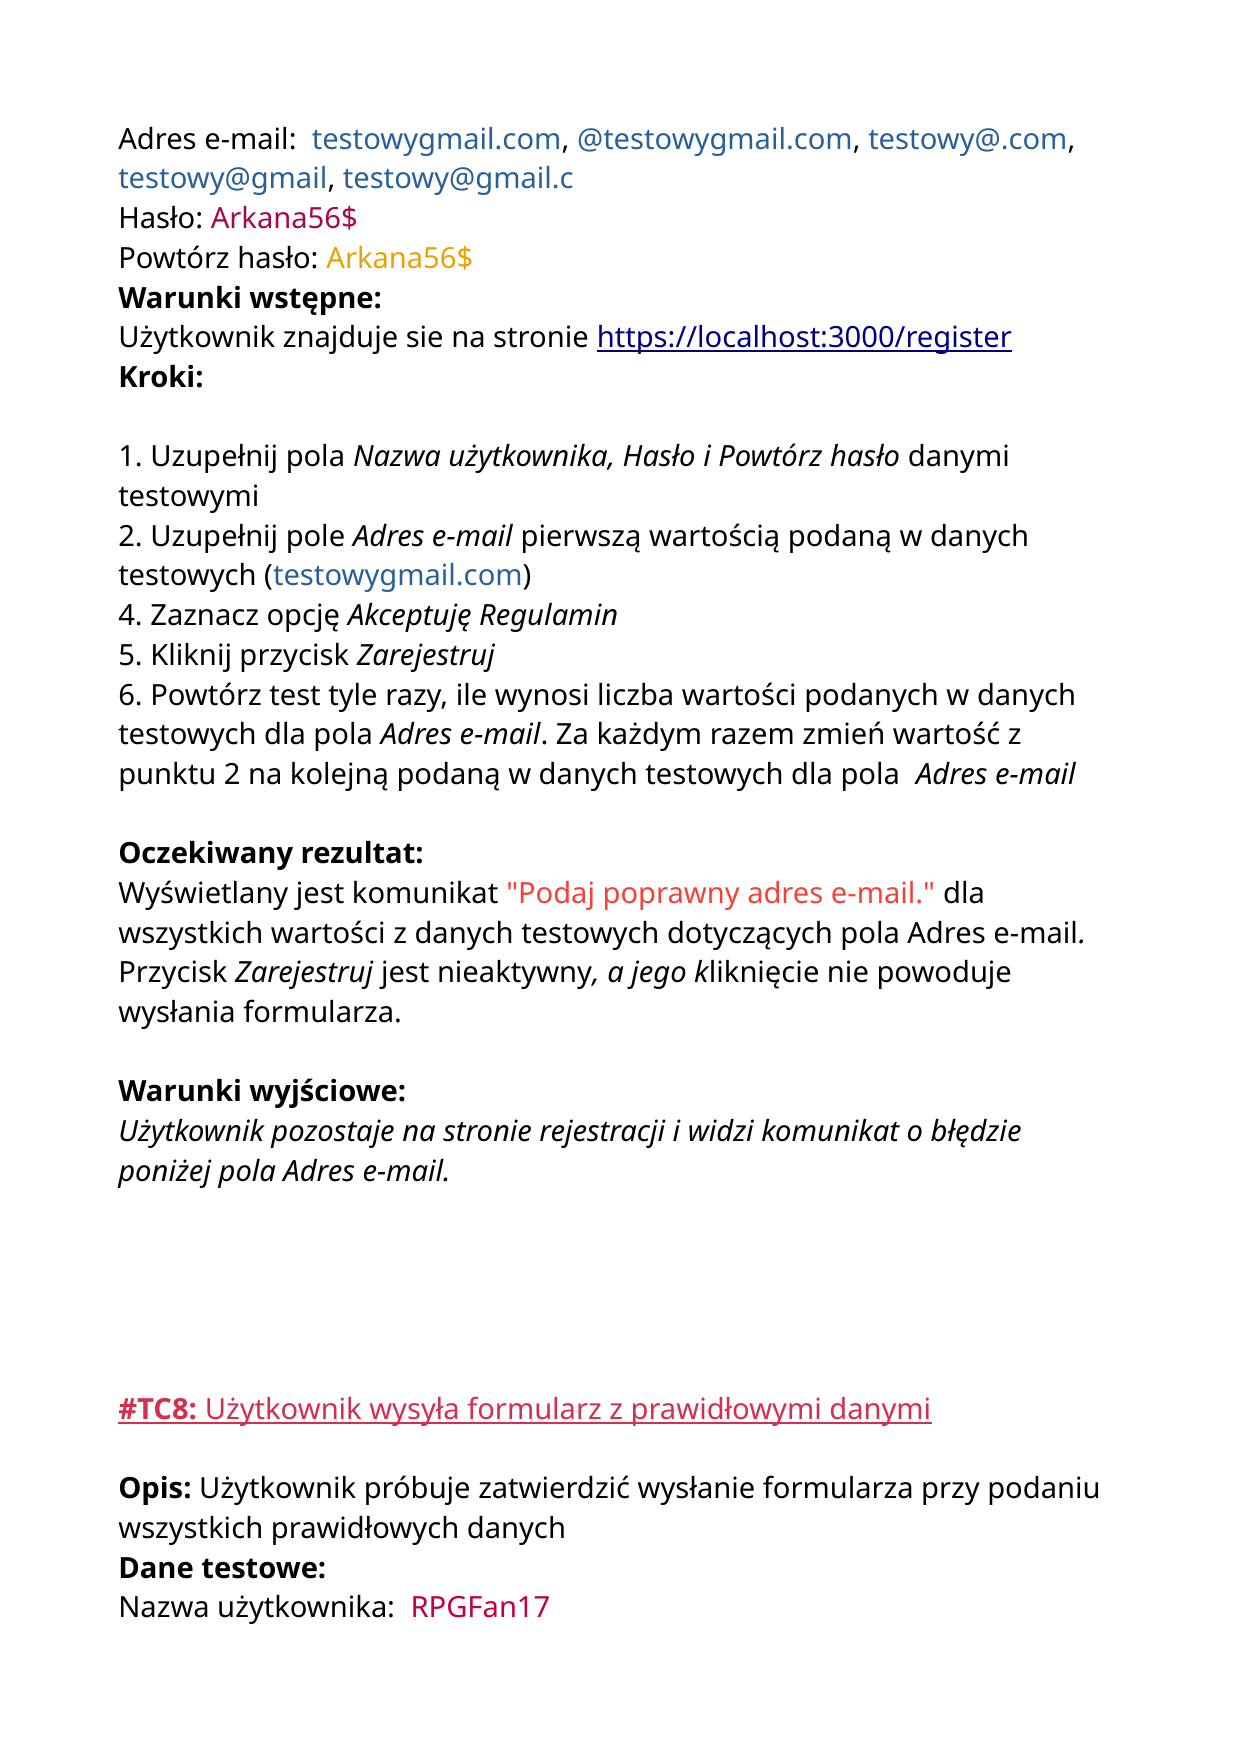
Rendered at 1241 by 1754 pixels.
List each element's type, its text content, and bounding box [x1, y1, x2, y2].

text Wyświetlany jest komunikat "Podaj poprawny adres e-mail." dla wszystkich wartości z danych testowych dotyczących pola Adres e-mail. Przycisk Zarejestruj jest nieaktywny, a jego kliknięcie nie powoduje wysłania formularza. [118, 872, 1122, 1031]
text #TC8: Użytkownik wysyła formularz z prawidłowymi danymi [118, 1388, 1122, 1428]
text Opis: Użytkownik próbuje zatwierdzić wysłanie formularza przy podaniu wszystkich prawidłowych danych [118, 1467, 1122, 1547]
text Powtórz hasło: Arkana56$ [118, 237, 1122, 277]
text 5. Kliknij przycisk Zarejestruj [118, 634, 1122, 674]
text Warunki wyjściowe: [118, 1071, 1122, 1110]
text Oczekiwany rezultat: [118, 832, 1122, 872]
text 1. Uzupełnij pola Nazwa użytkownika, Hasło i Powtórz hasło danymi testowymi [118, 436, 1122, 515]
text 2. Uzupełnij pole Adres e-mail pierwszą wartością podaną w danych testowych (testowygmail.com) [118, 515, 1122, 594]
text Użytkownik znajduje sie na stronie https://localhost:3000/register [118, 317, 1122, 356]
text Hasło: Arkana56$ [118, 197, 1122, 237]
text Nazwa użytkownika: RPGFan17 [118, 1587, 1122, 1626]
text Warunki wstępne: [118, 277, 1122, 317]
text 6. Powtórz test tyle razy, ile wynosi liczba wartości podanych w danych testowych dla pola Adres e-mail. Za każdym razem zmień wartość z punktu 2 na kolejną podaną w danych testowych dla pola Adres e-mail [118, 674, 1122, 793]
text Adres e-mail: testowygmail.com, @testowygmail.com, testowy@.com, testowy@gmail, testowy@gmail.c [118, 118, 1122, 197]
text 4. Zaznacz opcję Akceptuję Regulamin [118, 594, 1122, 634]
text Kroki: [118, 356, 1122, 396]
text Dane testowe: [118, 1547, 1122, 1587]
text Użytkownik pozostaje na stronie rejestracji i widzi komunikat o błędzie poniżej pola Adres e-mail. [118, 1110, 1122, 1190]
